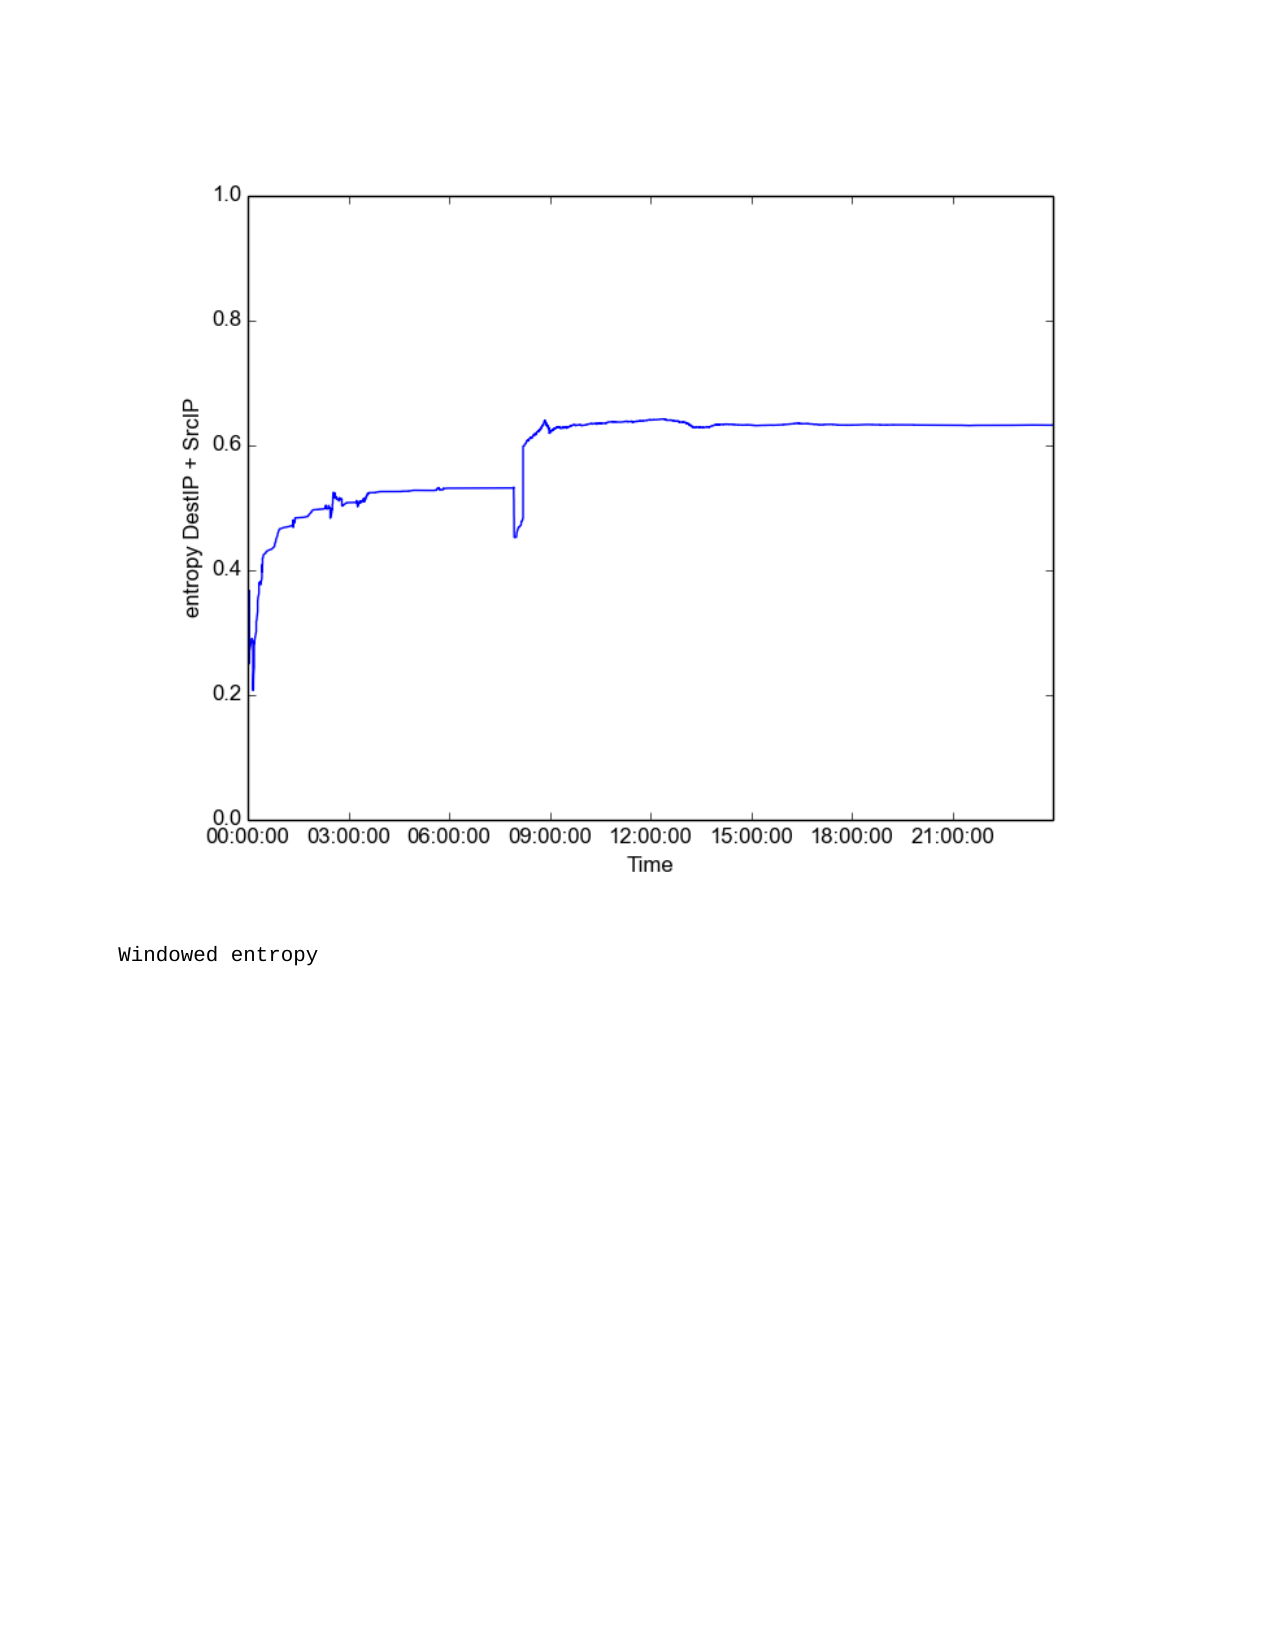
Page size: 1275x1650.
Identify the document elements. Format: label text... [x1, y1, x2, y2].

text Windowed entropy [118, 944, 1157, 968]
